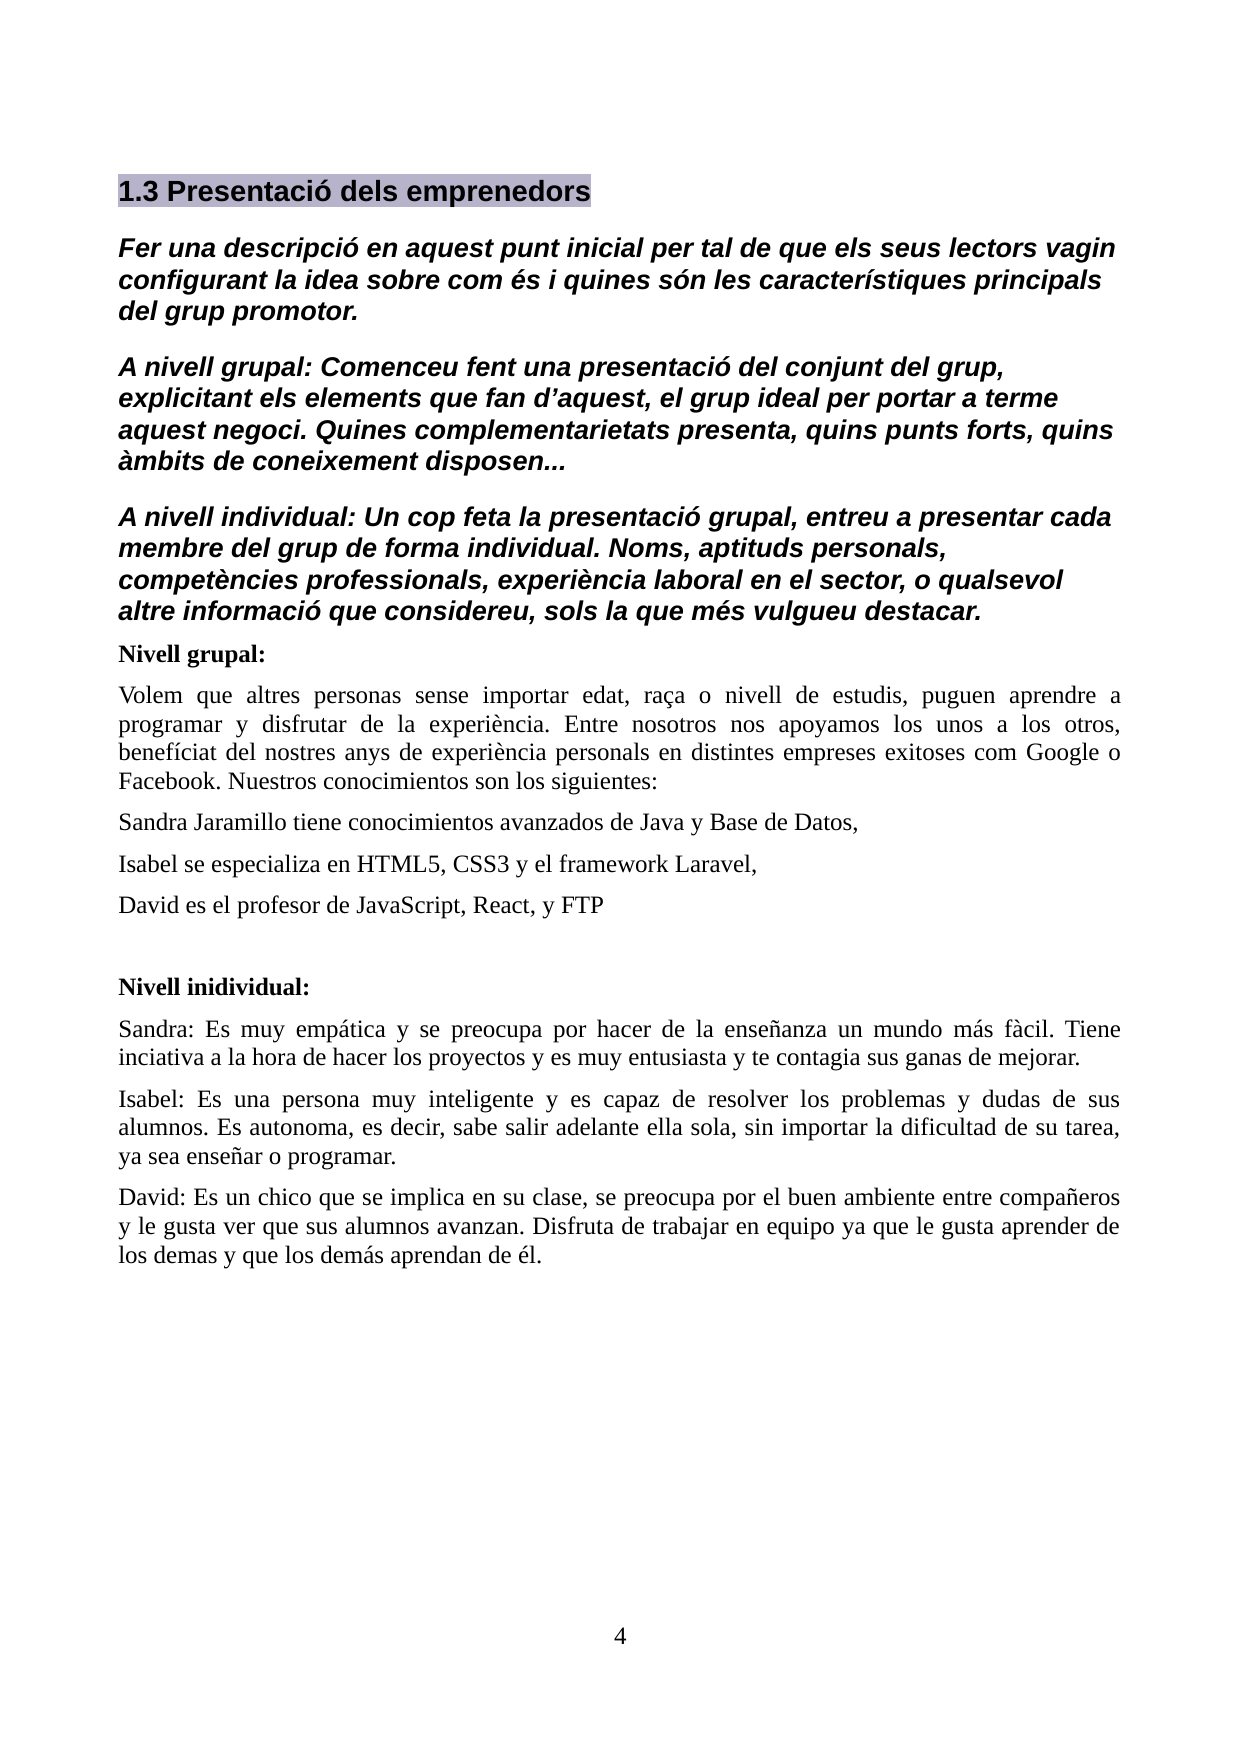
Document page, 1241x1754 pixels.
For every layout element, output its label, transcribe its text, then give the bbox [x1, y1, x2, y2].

text Nivell inidividual: [118, 972, 1122, 1001]
text Isabel: Es una persona muy inteligente y es capaz de resolver los problemas y dudas de sus alumnos. Es autonoma, es decir, sabe salir adelante ella sola, sin importar la dificultad de su tarea, ya sea enseñar o programar. [118, 1084, 1122, 1170]
subtitle 1.3 Presentació dels emprenedors [118, 174, 1122, 207]
subtitle A nivell individual: Un cop feta la presentació grupal, entreu a presentar cada membre del grup de forma individual. Noms, aptituds personals, competències professionals, experiència laboral en el sector, o qualsevol altre informació que considereu, sols la que més vulgueu destacar. [118, 501, 1122, 626]
subtitle Fer una descripció en aquest punt inicial per tal de que els seus lectors vagin configurant la idea sobre com és i quines són les característiques principals del grup promotor. [118, 232, 1122, 326]
text David es el profesor de JavaScript, React, y FTP [118, 890, 1122, 919]
text Sandra Jaramillo tiene conocimientos avanzados de Java y Base de Datos, [118, 807, 1122, 836]
text Volem que altres personas sense importar edat, raça o nivell de estudis, puguen aprendre a programar y disfrutar de la experiència. Entre nosotros nos apoyamos los unos a los otros, benefíciat del nostres anys de experiència personals en distintes empreses exitoses com Google o Facebook. Nuestros conocimientos son los siguientes: [118, 680, 1122, 795]
text Sandra: Es muy empática y se preocupa por hacer de la enseñanza un mundo más fàcil. Tiene inciativa a la hora de hacer los proyectos y es muy entusiasta y te contagia sus ganas de mejorar. [118, 1014, 1122, 1071]
text David: Es un chico que se implica en su clase, se preocupa por el buen ambiente entre compañeros y le gusta ver que sus alumnos avanzan. Disfruta de trabajar en equipo ya que le gusta aprender de los demas y que los demás aprendan de él. [118, 1182, 1122, 1269]
text Isabel se especializa en HTML5, CSS3 y el framework Laravel, [118, 849, 1122, 877]
text Nivell grupal: [118, 639, 1122, 667]
subtitle A nivell grupal: Comenceu fent una presentació del conjunt del grup, explicitant els elements que fan d’aquest, el grup ideal per portar a terme aquest negoci. Quines complementarietats presenta, quins punts forts, quins àmbits de coneixement disposen... [118, 351, 1122, 476]
